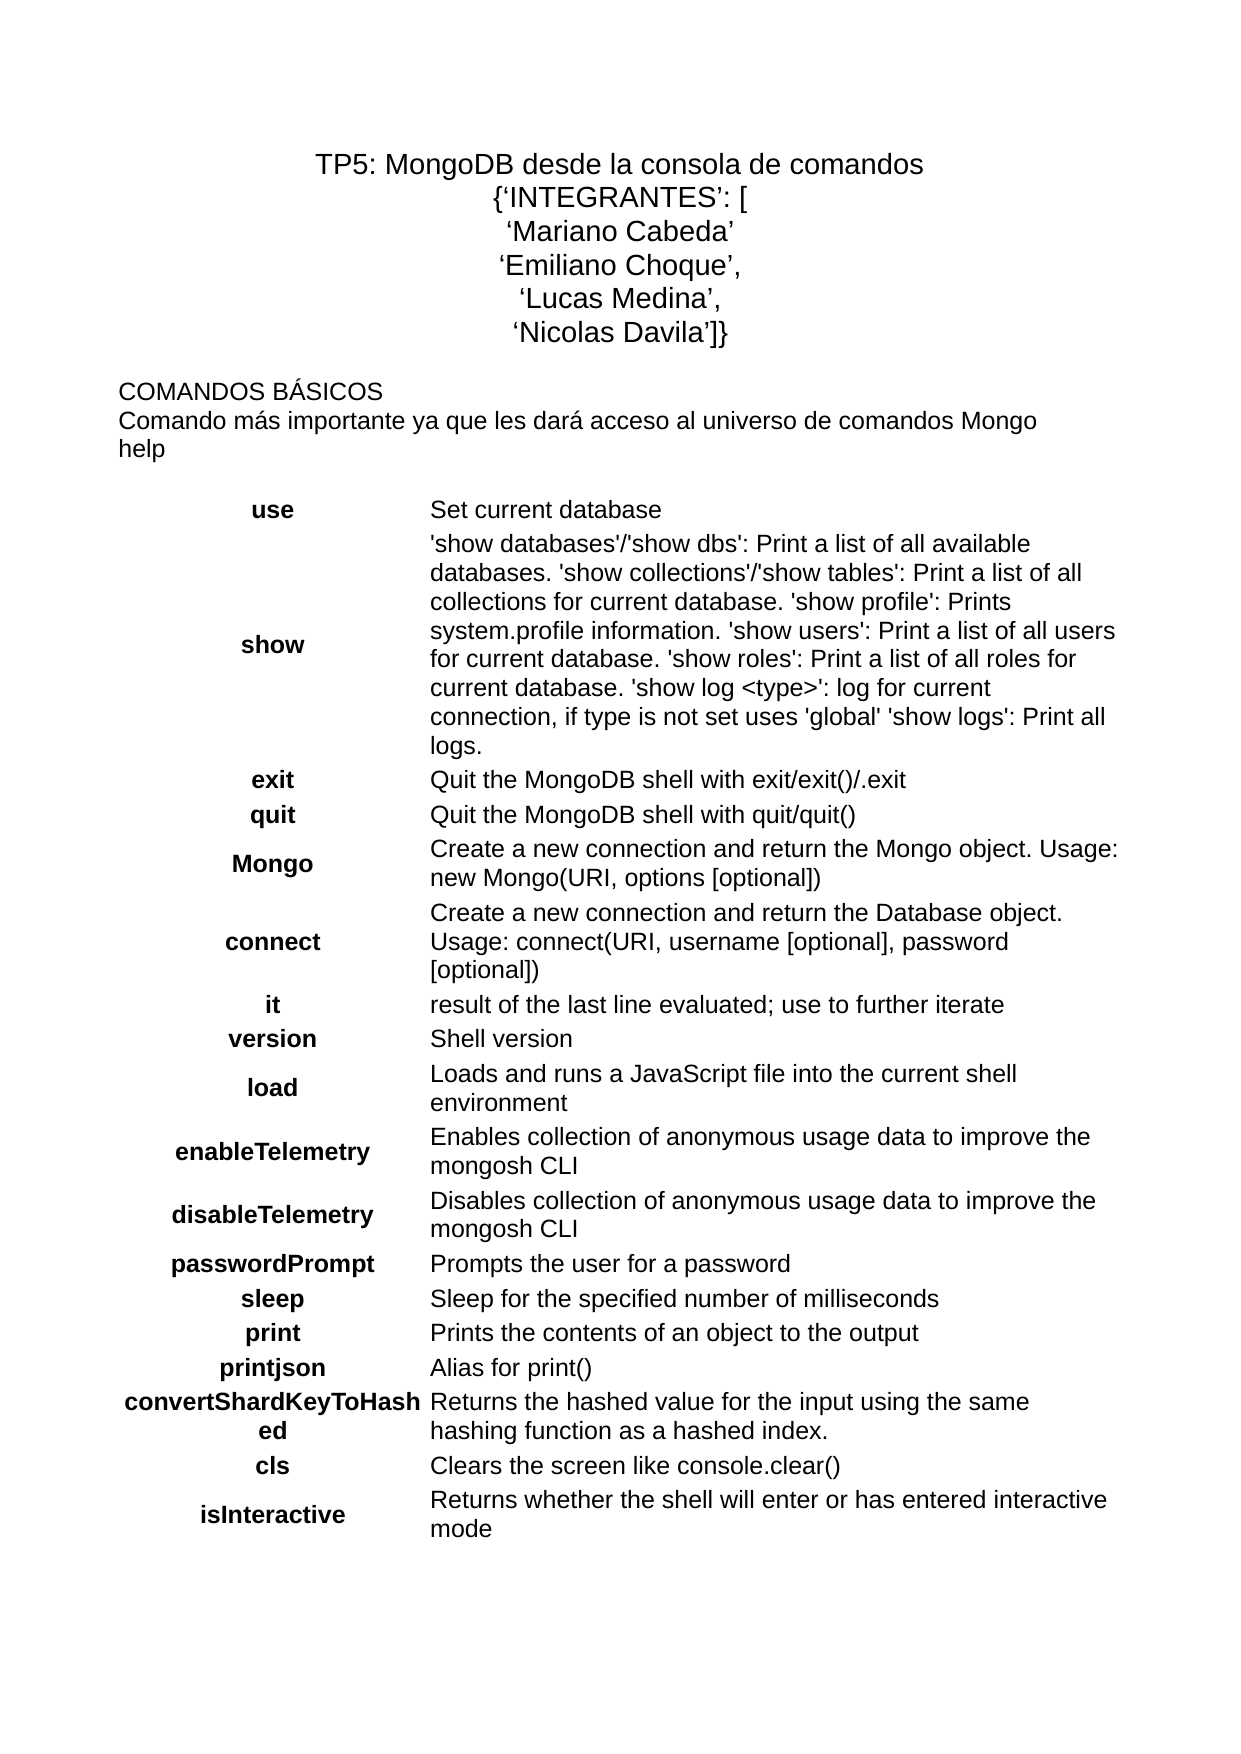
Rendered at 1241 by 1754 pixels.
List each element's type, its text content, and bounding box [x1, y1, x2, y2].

text ‘Nicolas Davila’]} [118, 314, 1122, 348]
table_cell Enables collection of anonymous usage data to improve the mongosh CLI [427, 1119, 1127, 1183]
table_cell 'show databases'/'show dbs': Print a list of all available databases. 'show collections'/'show tables': Print a list of all collections for current database. 'show profile': Prints system.profile information. 'show users': Print a list of all users for current database. 'show roles': Print a list of all roles for current database. 'show log <type>': log for current connection, if type is not set uses 'global' 'show logs': Print all logs. [427, 526, 1127, 762]
table_header Set current database [427, 492, 1127, 526]
table_cell isInteractive [118, 1482, 427, 1546]
table_cell enableTelemetry [118, 1119, 427, 1183]
table_cell result of the last line evaluated; use to further iterate [427, 987, 1127, 1021]
table_cell show [118, 526, 427, 762]
table_cell disableTelemetry [118, 1183, 427, 1246]
table_cell Returns whether the shell will enter or has entered interactive mode [427, 1482, 1127, 1546]
table_cell print [118, 1315, 427, 1350]
table_cell Alias for print() [427, 1350, 1127, 1384]
table_cell sleep [118, 1281, 427, 1315]
text ‘Lucas Medina’, [118, 281, 1122, 314]
table_cell it [118, 987, 427, 1021]
table_cell Prints the contents of an object to the output [427, 1315, 1127, 1350]
text ‘Mariano Cabeda’ [118, 214, 1122, 247]
table_cell quit [118, 797, 427, 831]
table_cell Quit the MongoDB shell with quit/quit() [427, 797, 1127, 831]
table_cell printjson [118, 1350, 427, 1384]
table_cell passwordPrompt [118, 1246, 427, 1281]
table_header use [118, 492, 427, 526]
table_cell convertShardKeyToHashed [118, 1384, 427, 1448]
table_cell Create a new connection and return the Mongo object. Usage: new Mongo(URI, options [optional]) [427, 831, 1127, 895]
table_cell connect [118, 895, 427, 987]
table_cell Create a new connection and return the Database object. Usage: connect(URI, username [optional], password [optional]) [427, 895, 1127, 987]
text TP5: MongoDB desde la consola de comandos [118, 147, 1122, 180]
text help [118, 434, 1122, 463]
table_cell Clears the screen like console.clear() [427, 1448, 1127, 1482]
text COMANDOS BÁSICOS [118, 377, 1122, 406]
text {‘INTEGRANTES’: [ [118, 180, 1122, 214]
table_cell exit [118, 762, 427, 797]
table_cell cls [118, 1448, 427, 1482]
table_cell load [118, 1056, 427, 1119]
table_cell Sleep for the specified number of milliseconds [427, 1281, 1127, 1315]
table_cell Mongo [118, 831, 427, 895]
table_cell Disables collection of anonymous usage data to improve the mongosh CLI [427, 1183, 1127, 1246]
table_cell Returns the hashed value for the input using the same hashing function as a hashed index. [427, 1384, 1127, 1448]
text ‘Emiliano Choque’, [118, 247, 1122, 281]
table_cell Loads and runs a JavaScript file into the current shell environment [427, 1056, 1127, 1119]
table_cell Quit the MongoDB shell with exit/exit()/.exit [427, 762, 1127, 797]
table_cell version [118, 1021, 427, 1056]
text Comando más importante ya que les dará acceso al universo de comandos Mongo [118, 406, 1122, 434]
table_cell Prompts the user for a password [427, 1246, 1127, 1281]
table_cell Shell version [427, 1021, 1127, 1056]
